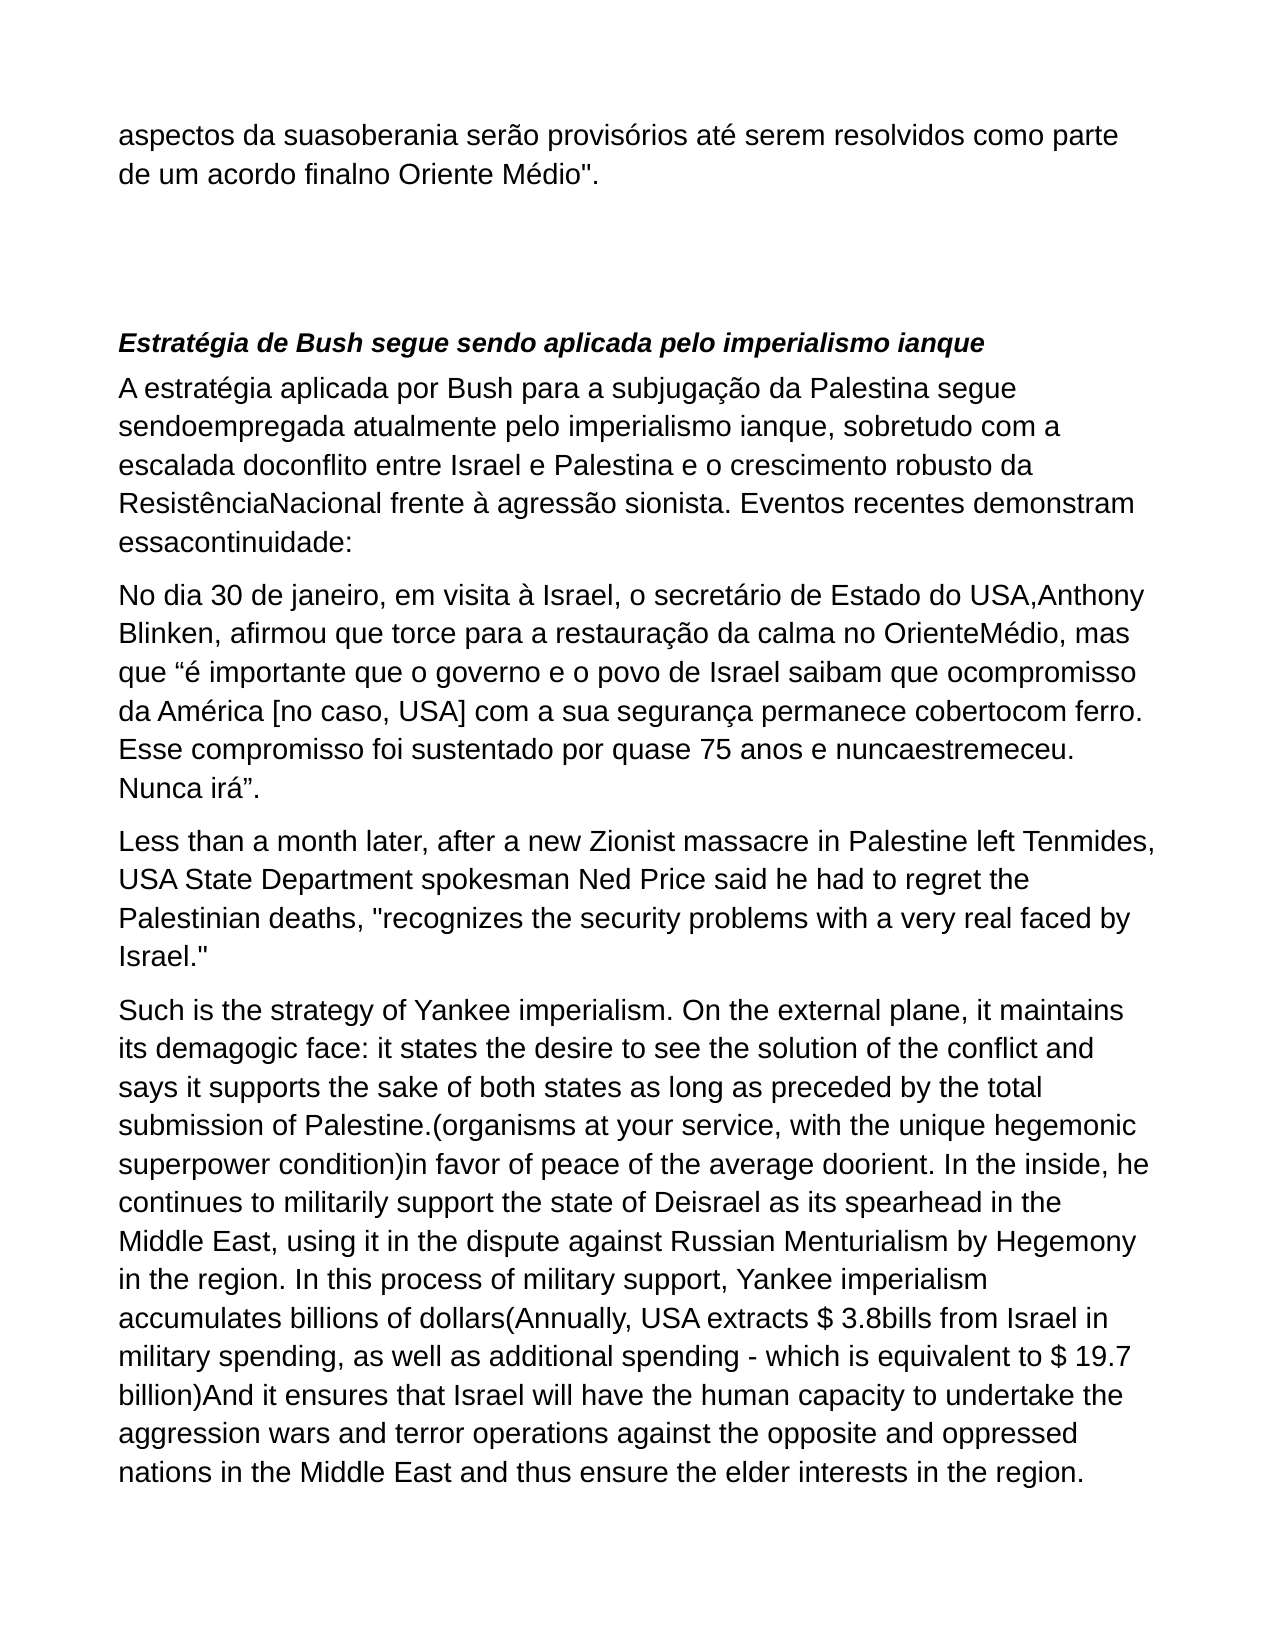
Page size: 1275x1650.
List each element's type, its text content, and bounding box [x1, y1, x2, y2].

text No dia 30 de janeiro, em visita à Israel, o secretário de Estado do USA,Anthony Blinken, afirmou que torce para a restauração da calma no OrienteMédio, mas que “é importante que o governo e o povo de Israel saibam que ocompromisso da América [no caso, USA] com a sua segurança permanece cobertocom ferro. Esse compromisso foi sustentado por quase 75 anos e nuncaestremeceu. Nunca irá”. [118, 578, 1157, 804]
subtitle Estratégia de Bush segue sendo aplicada pelo imperialismo ianque [118, 327, 1157, 358]
text Such is the strategy of Yankee imperialism. On the external plane, it maintains its demagogic face: it states the desire to see the solution of the conflict and says it supports the sake of both states as long as preceded by the total submission of Palestine.(organisms at your service, with the unique hegemonic superpower condition)in favor of peace of the average doorient. In the inside, he continues to militarily support the state of Deisrael as its spearhead in the Middle East, using it in the dispute against Russian Menturialism by Hegemony in the region. In this process of military support, Yankee imperialism accumulates billions of dollars(Annually, USA extracts $ 3.8bills from Israel in military spending, as well as additional spending - which is equivalent to $ 19.7 billion)And it ensures that Israel will have the human capacity to undertake the aggression wars and terror operations against the opposite and oppressed nations in the Middle East and thus ensure the elder interests in the region. [118, 992, 1157, 1488]
text aspectos da suasoberania serão provisórios até serem resolvidos como parte de um acordo finalno Oriente Médio". [118, 118, 1157, 190]
text Less than a month later, after a new Zionist massacre in Palestine left Tenmides, USA State Department spokesman Ned Price said he had to regret the Palestinian deaths, "recognizes the security problems with a very real faced by Israel." [118, 824, 1157, 973]
text A estratégia aplicada por Bush para a subjugação da Palestina segue sendoempregada atualmente pelo imperialismo ianque, sobretudo com a escalada doconflito entre Israel e Palestina e o crescimento robusto da ResistênciaNacional frente à agressão sionista. Eventos recentes demonstram essacontinuidade: [118, 371, 1157, 558]
